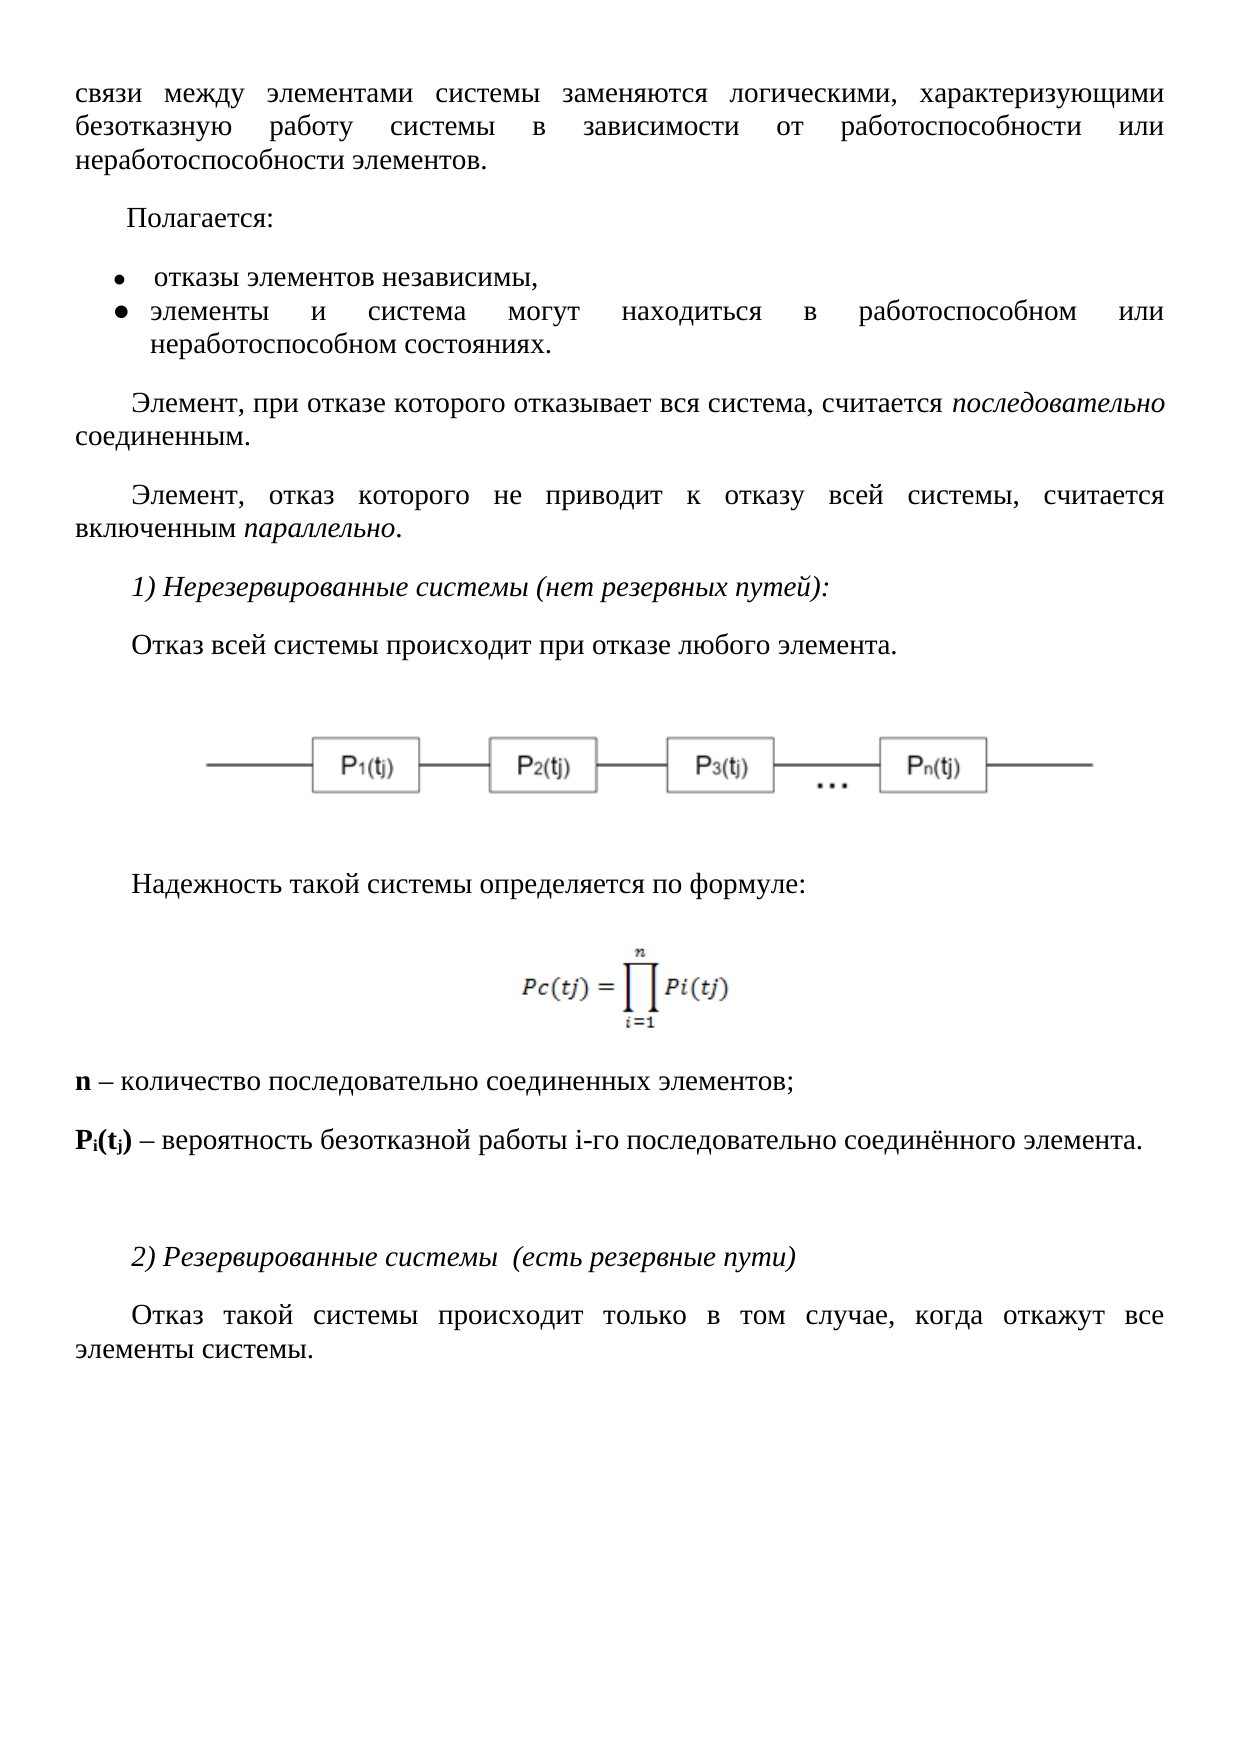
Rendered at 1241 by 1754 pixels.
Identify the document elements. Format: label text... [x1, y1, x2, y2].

text Элемент, отказ которого не приводит к отказу всей системы, считается включенным параллельно. [75, 477, 1165, 544]
text Отказ всей системы происходит при отказе любого элемента. [75, 627, 1165, 661]
text Надежность такой системы определяется по формуле: [75, 866, 1165, 899]
text Отказ такой системы происходит только в том случае, когда откажут все элементы системы. [75, 1297, 1165, 1364]
picture [478, 924, 768, 1039]
text n – количество последовательно соединенных элементов; [75, 1063, 1165, 1097]
text связи между элементами системы заменяются логическими, характеризующими безотказную работу системы в зависимости от работоспособности или неработоспособности элементов. [75, 75, 1165, 176]
list элементы и система могут находиться в работоспособном или неработоспособном состояниях. [112, 293, 1165, 360]
text 2) Резервированные системы (есть резервные пути) [75, 1239, 1165, 1272]
text Элемент, при отказе которого отказывает вся система, считается последовательно соединенным. [75, 385, 1165, 452]
list отказы элементов независимы, [112, 259, 1165, 293]
text Pi(tj) – вероятность безотказной работы i-го последовательно соединённого элемента. [75, 1122, 1165, 1155]
picture [156, 686, 1136, 841]
text Полагается: [75, 201, 1165, 234]
text 1) Нерезервированные системы (нет резервных путей): [75, 569, 1165, 602]
